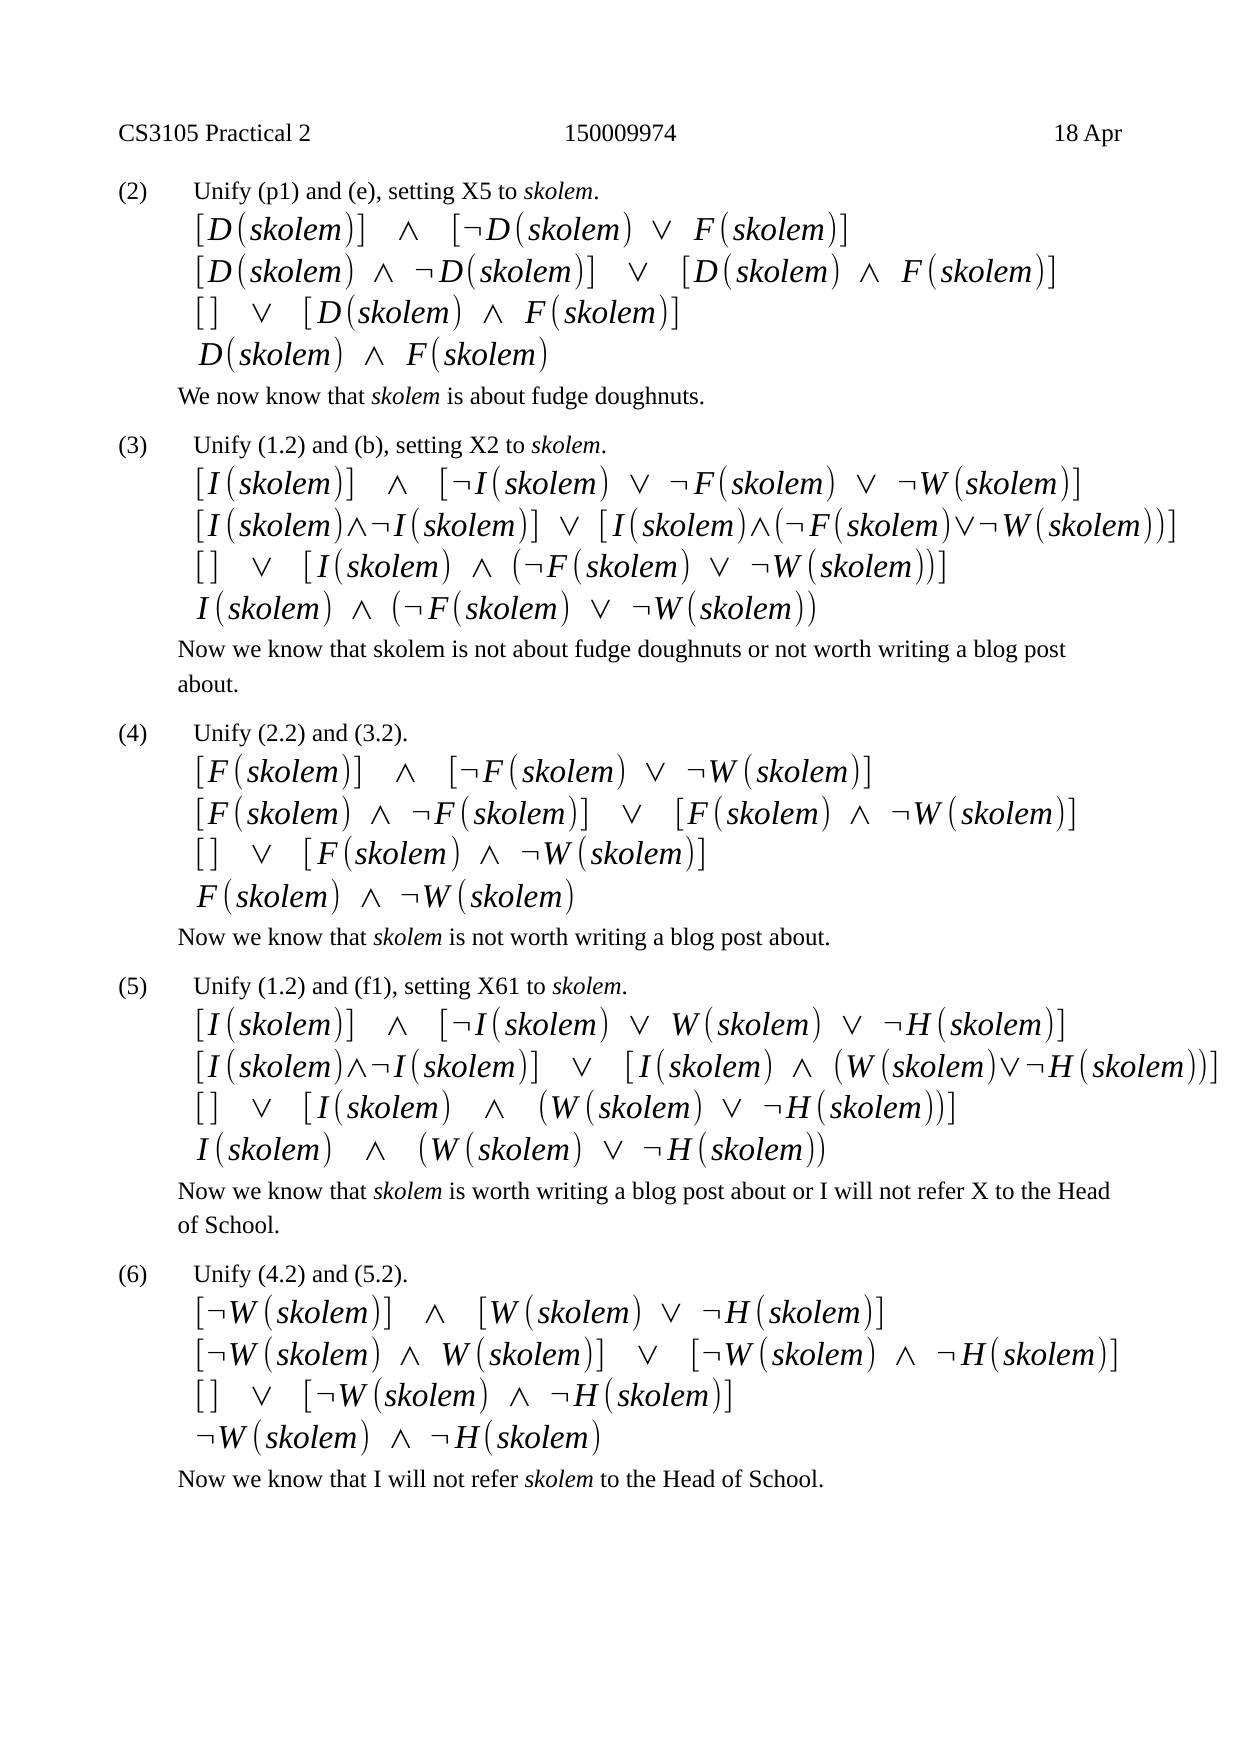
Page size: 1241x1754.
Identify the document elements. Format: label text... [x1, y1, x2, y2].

list Unify (1.2) and (b), setting X2 to skolem. Now we know that skolem is not about fudge doughnuts or not worth writing a blog post about. [118, 430, 1122, 698]
list Unify (2.2) and (3.2). Now we know that skolem is not worth writing a blog post about. [118, 718, 1122, 951]
list Unify (p1) and (e), setting X5 to skolem. We now know that skolem is about fudge doughnuts. [118, 176, 1122, 409]
list Unify (4.2) and (5.2). Now we know that I will not refer skolem to the Head of School. [118, 1259, 1122, 1493]
list Unify (1.2) and (f1), setting X61 to skolem. Now we know that skolem is worth writing a blog post about or I will not refer X to the Head of School. [118, 971, 1122, 1239]
